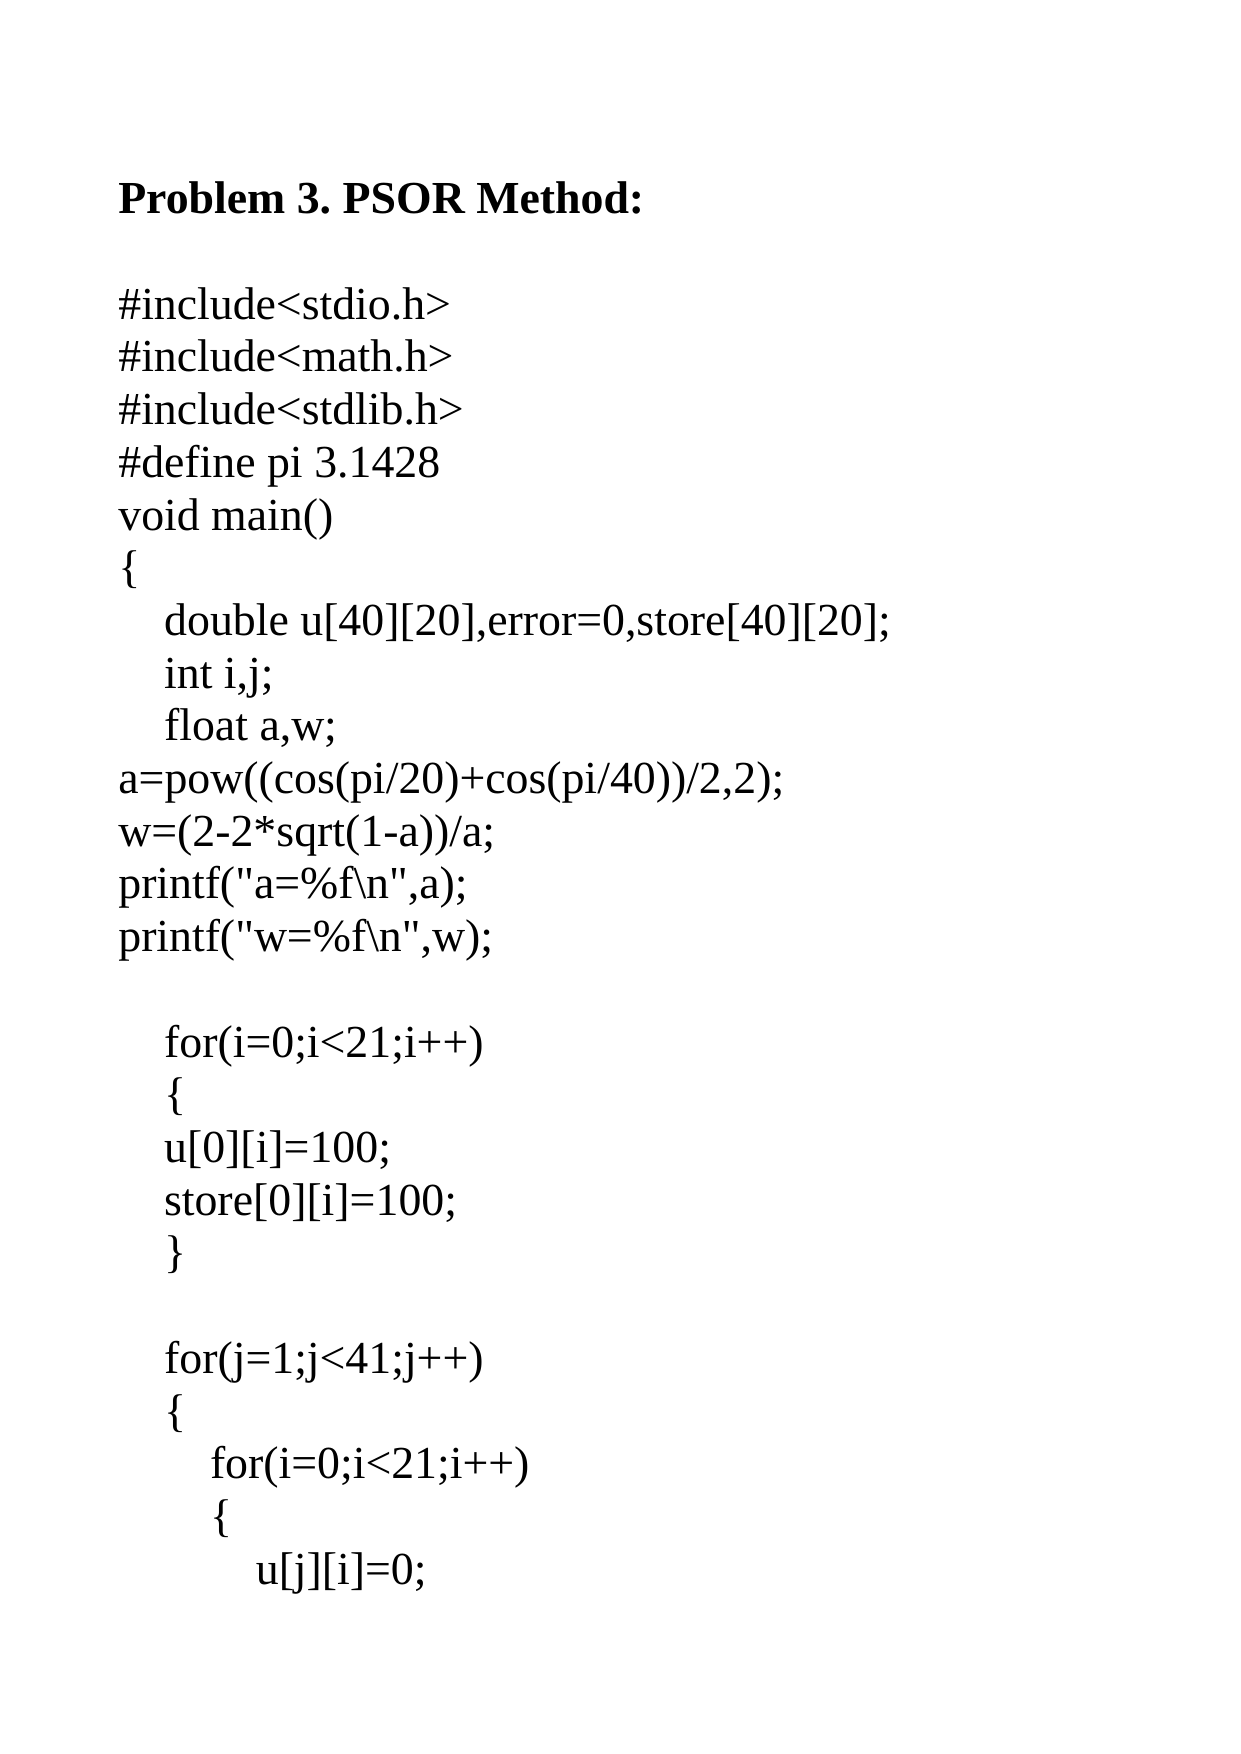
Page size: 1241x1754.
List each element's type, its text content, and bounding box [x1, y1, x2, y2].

text } [118, 1225, 1122, 1278]
text double u[40][20],error=0,store[40][20]; [118, 592, 1122, 645]
text w=(2-2*sqrt(1-a))/a; [118, 803, 1122, 856]
text u[0][i]=100; [118, 1119, 1122, 1172]
text #include<stdio.h> [118, 276, 1122, 329]
text float a,w; [118, 698, 1122, 751]
text for(i=0;i<21;i++) [118, 1436, 1122, 1488]
text void main() [118, 487, 1122, 540]
text u[j][i]=0; [118, 1541, 1122, 1594]
text #include<math.h> [118, 329, 1122, 382]
text printf("w=%f\n",w); [118, 909, 1122, 961]
text store[0][i]=100; [118, 1172, 1122, 1225]
text #define pi 3.1428 [118, 434, 1122, 487]
text { [118, 1067, 1122, 1119]
text #include<stdlib.h> [118, 382, 1122, 434]
text { [118, 1488, 1122, 1541]
text printf("a=%f\n",a); [118, 856, 1122, 909]
text Problem 3. PSOR Method: [118, 171, 1122, 223]
text for(i=0;i<21;i++) [118, 1014, 1122, 1067]
text { [118, 540, 1122, 592]
text for(j=1;j<41;j++) [118, 1330, 1122, 1383]
text int i,j; [118, 645, 1122, 698]
text a=pow((cos(pi/20)+cos(pi/40))/2,2); [118, 751, 1122, 803]
text { [118, 1383, 1122, 1436]
